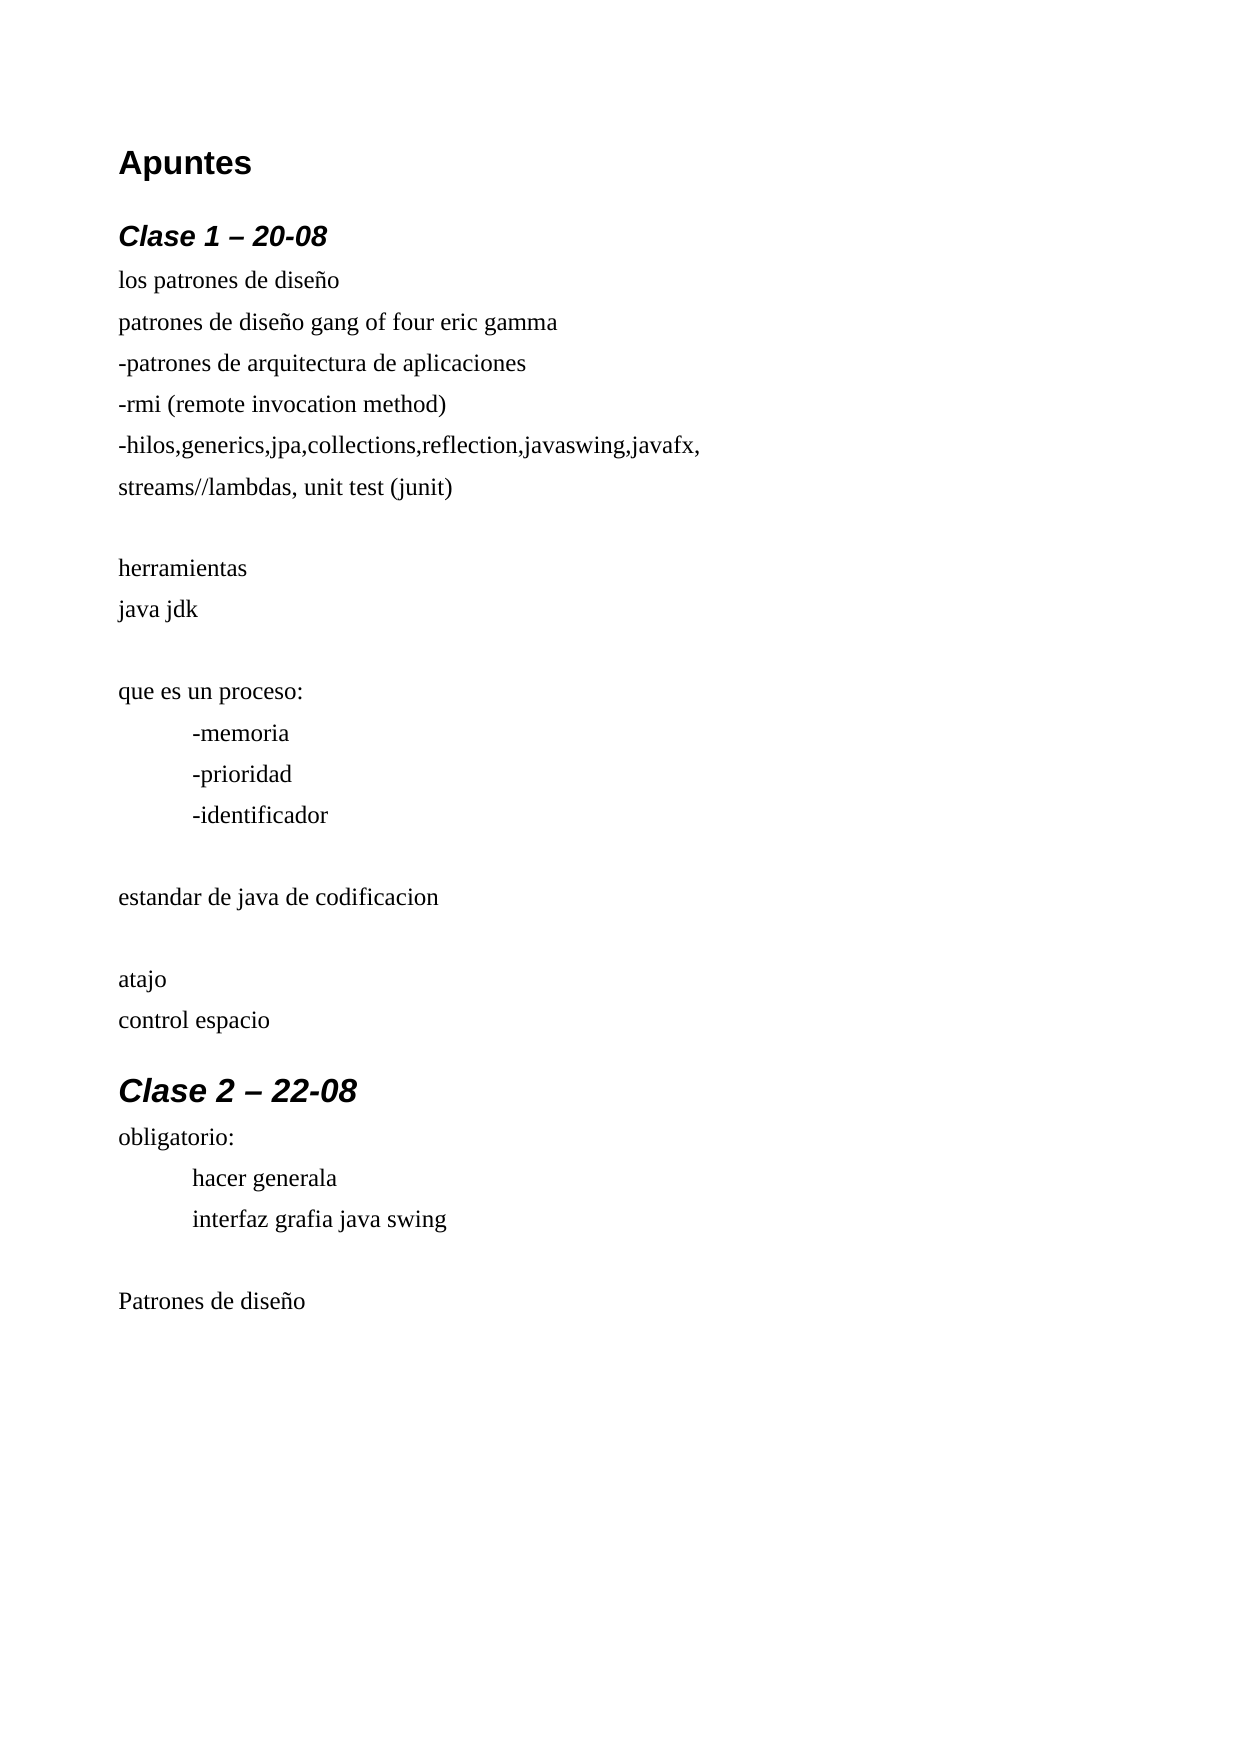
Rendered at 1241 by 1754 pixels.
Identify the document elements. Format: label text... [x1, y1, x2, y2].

text -rmi (remote invocation method) [118, 389, 1122, 418]
text -memoria [118, 718, 1122, 746]
text los patrones de diseño [118, 265, 1122, 294]
text streams//lambdas, unit test (junit) [118, 472, 1122, 500]
text estandar de java de codificacion [118, 882, 1122, 911]
text que es un proceso: [118, 676, 1122, 705]
text interfaz grafia java swing [118, 1204, 1122, 1233]
text atajo [118, 964, 1122, 992]
text -prioridad [118, 759, 1122, 788]
text -patrones de arquitectura de aplicaciones [118, 348, 1122, 377]
subtitle Clase 2 – 22-08 [118, 1071, 1122, 1109]
text control espacio [118, 1005, 1122, 1034]
text -identificador [118, 800, 1122, 829]
text -hilos,generics,jpa,collections,reflection,javaswing,javafx, [118, 430, 1122, 459]
text patrones de diseño gang of four eric gamma [118, 307, 1122, 335]
text herramientas [118, 553, 1122, 582]
text obligatorio: [118, 1122, 1122, 1151]
subtitle Clase 1 – 20-08 [118, 219, 1122, 253]
text Patrones de diseño [118, 1286, 1122, 1315]
text java jdk [118, 594, 1122, 623]
text hacer generala [118, 1163, 1122, 1192]
subtitle Apuntes [118, 143, 1122, 182]
